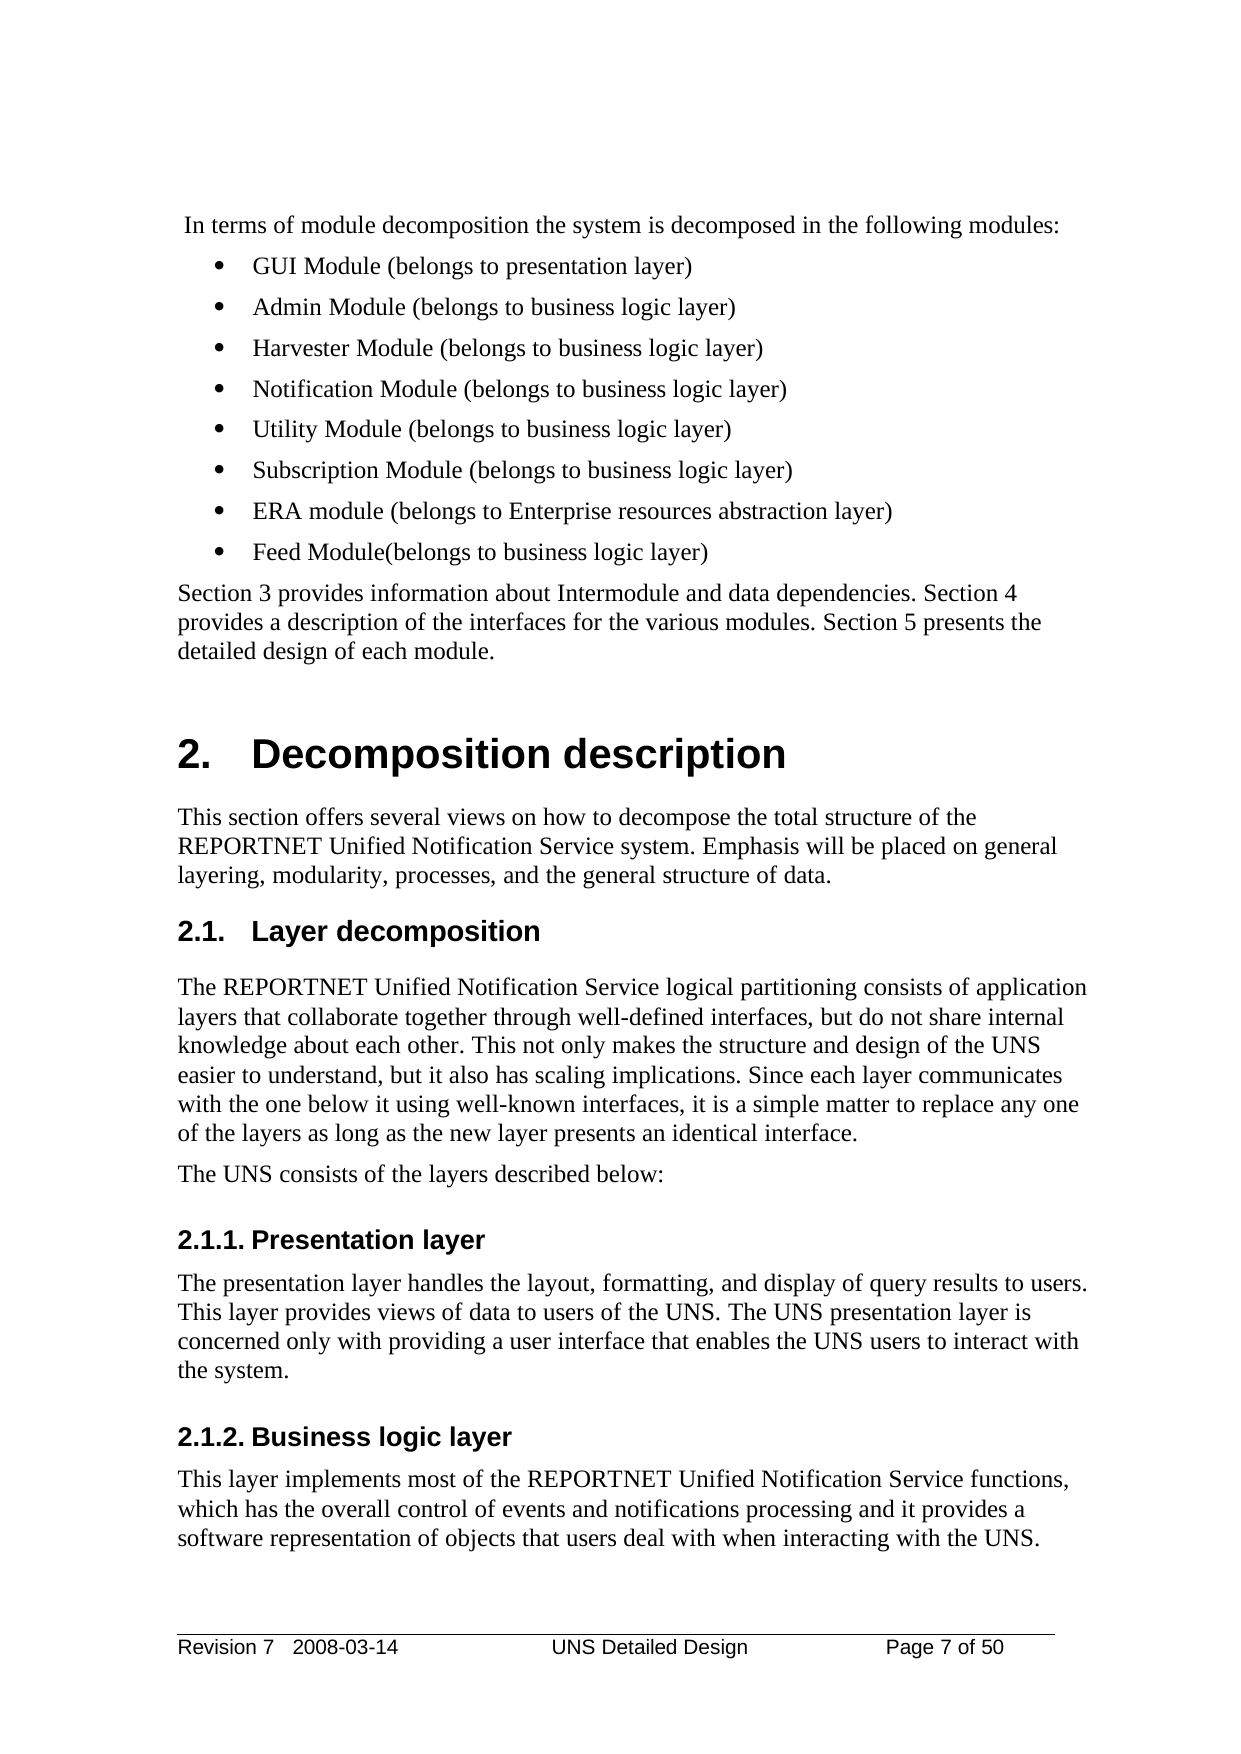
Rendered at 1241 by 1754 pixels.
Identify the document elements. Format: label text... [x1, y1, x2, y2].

text The presentation layer handles the layout, formatting, and display of query results to users. This layer provides views of data to users of the UNS. The UNS presentation layer is concerned only with providing a user interface that enables the UNS users to interact with the system. [177, 1268, 1092, 1384]
text The REPORTNET Unified Notification Service logical partitioning consists of application layers that collaborate together through well-defined interfaces, but do not share internal knowledge about each other. This not only makes the structure and design of the UNS easier to understand, but it also has scaling implications. Since each layer communicates with the one below it using well-known interfaces, it is a simple matter to replace any one of the layers as long as the new layer presents an identical interface. [177, 972, 1092, 1147]
list GUI Module (belongs to presentation layer) [215, 251, 1092, 280]
list ERA module (belongs to Enterprise resources abstraction layer) [215, 496, 1092, 525]
list Harvester Module (belongs to business logic layer) [215, 333, 1092, 362]
subtitle Business logic layer [177, 1421, 1092, 1452]
list Notification Module (belongs to business logic layer) [215, 373, 1092, 403]
text Section 3 provides information about Intermodule and data dependencies. Section 4 provides a description of the interfaces for the various modules. Section 5 presents the detailed design of each module. [177, 578, 1092, 665]
list Feed Module(belongs to business logic layer) [215, 537, 1092, 566]
text This layer implements most of the REPORTNET Unified Notification Service functions, which has the overall control of events and notifications processing and it provides a software representation of objects that users deal with when interacting with the UNS. [177, 1464, 1092, 1552]
subtitle Presentation layer [177, 1224, 1092, 1255]
list Admin Module (belongs to business logic layer) [215, 292, 1092, 321]
subtitle Layer decomposition [177, 914, 1092, 947]
subtitle Decomposition description [177, 729, 1092, 777]
list Subscription Module (belongs to business logic layer) [215, 455, 1092, 484]
text The UNS consists of the layers described below: [177, 1158, 1092, 1187]
text This section offers several views on how to decompose the total structure of the REPORTNET Unified Notification Service system. Emphasis will be placed on general layering, modularity, processes, and the general structure of data. [177, 802, 1092, 889]
text In terms of module decomposition the system is decomposed in the following modules: [177, 210, 1092, 239]
list Utility Module (belongs to business logic layer) [215, 414, 1092, 443]
